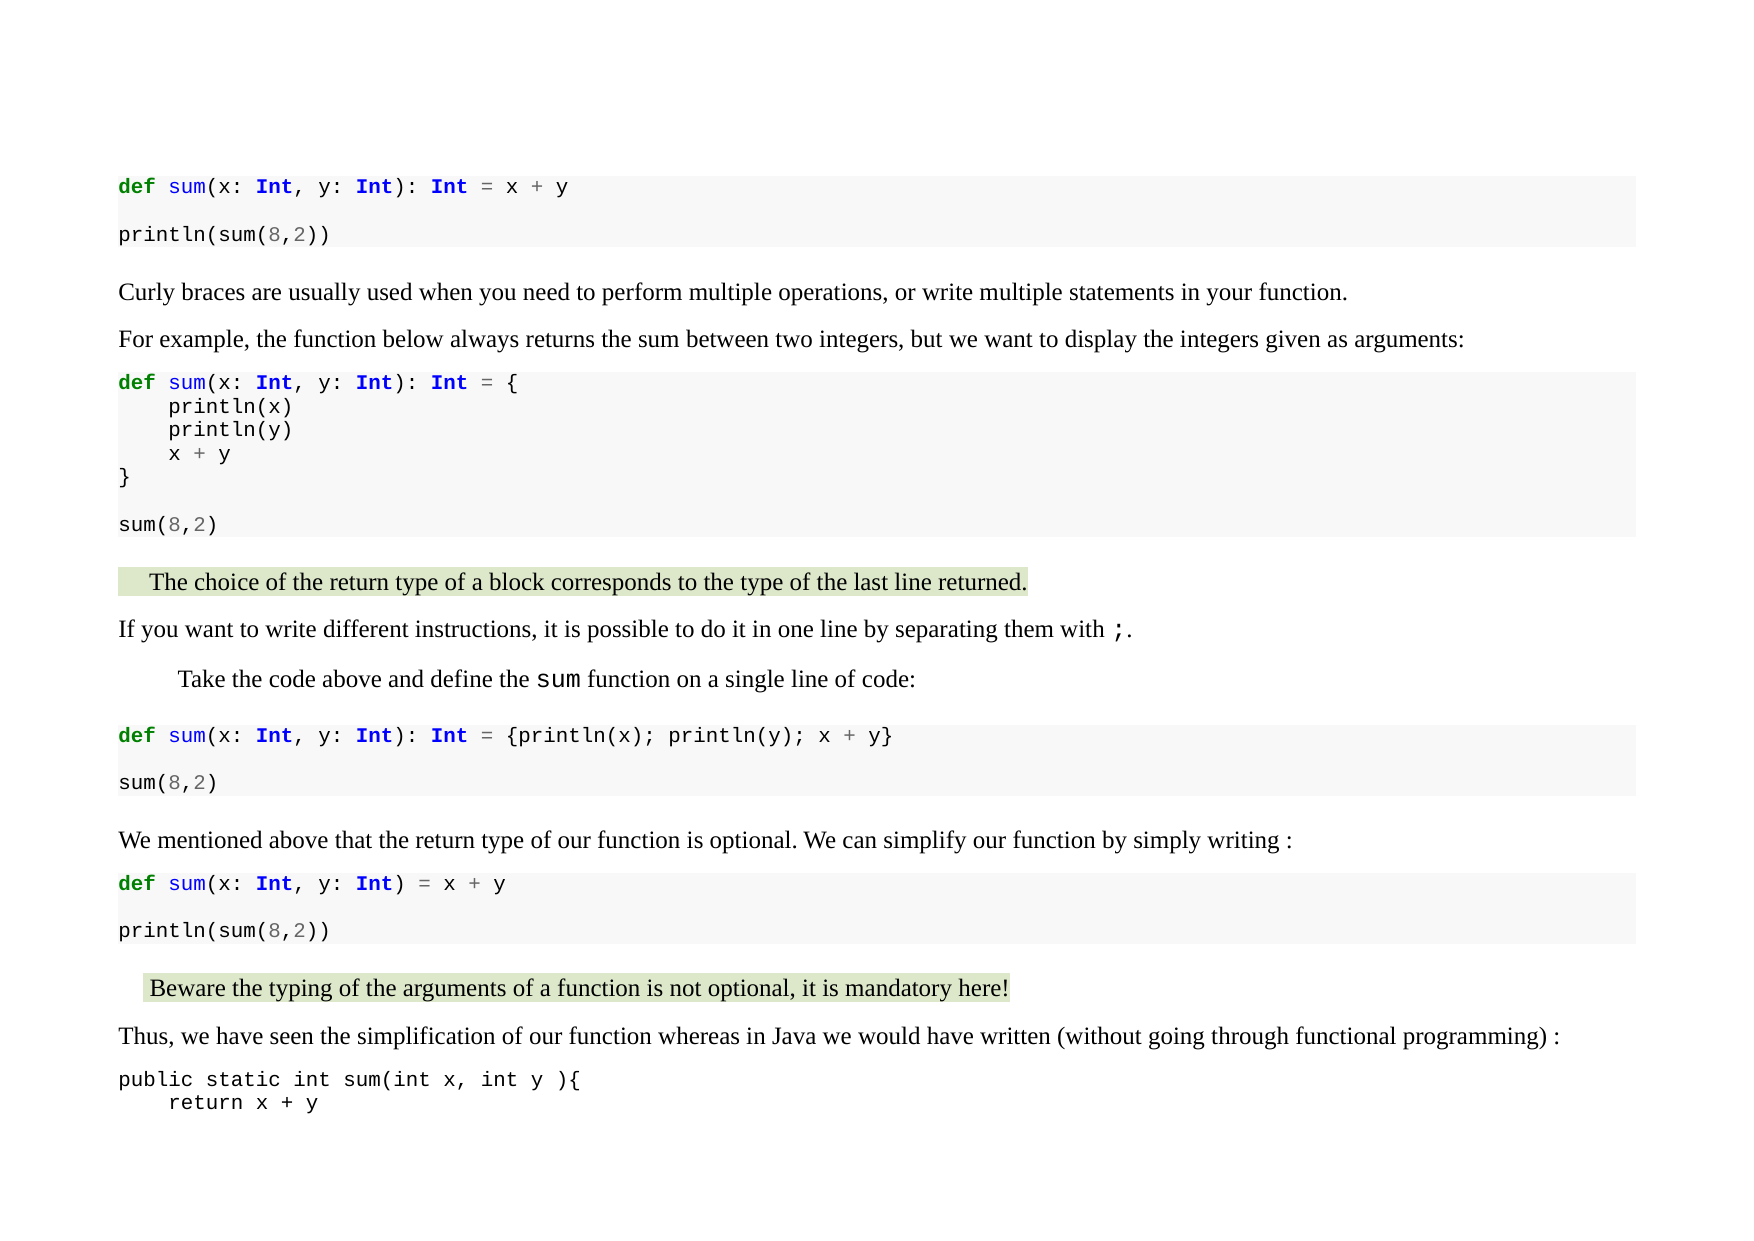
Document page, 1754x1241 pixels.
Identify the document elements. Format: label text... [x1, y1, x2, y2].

text sum(8,2) [118, 514, 1636, 537]
text } [118, 467, 1636, 490]
text Beware the typing of the arguments of a function is not optional, it is mandatory here! [118, 973, 1636, 1002]
text println(sum(8,2)) [118, 224, 1636, 247]
text def sum(x: Int, y: Int): Int = x + y [118, 176, 1636, 200]
text def sum(x: Int, y: Int) = x + y [118, 873, 1636, 897]
text The choice of the return type of a block corresponds to the type of the last line returned. [118, 567, 1636, 596]
text If you want to write different instructions, it is possible to do it in one line by separating them with ;. [118, 614, 1636, 645]
text For example, the function below always returns the sum between two integers, but we want to display the integers given as arguments: [118, 324, 1636, 353]
text println(x) [118, 396, 1636, 419]
text Curly braces are usually used when you need to perform multiple operations, or write multiple statements in your function. [118, 277, 1636, 306]
text def sum(x: Int, y: Int): Int = {println(x); println(y); x + y} [118, 725, 1636, 748]
text x + y [118, 443, 1636, 467]
text We mentioned above that the return type of our function is optional. We can simplify our function by simply writing : [118, 825, 1636, 854]
text Thus, we have seen the simplification of our function whereas in Java we would have written (without going through functional programming) : [118, 1021, 1636, 1050]
text return x + y [118, 1092, 1636, 1116]
text public static int sum(int x, int y ){ [118, 1068, 1636, 1092]
text sum(8,2) [118, 772, 1636, 796]
text def sum(x: Int, y: Int): Int = { [118, 372, 1636, 396]
text Take the code above and define the sum function on a single line of code: [177, 664, 1577, 695]
text println(y) [118, 419, 1636, 443]
text println(sum(8,2)) [118, 920, 1636, 944]
